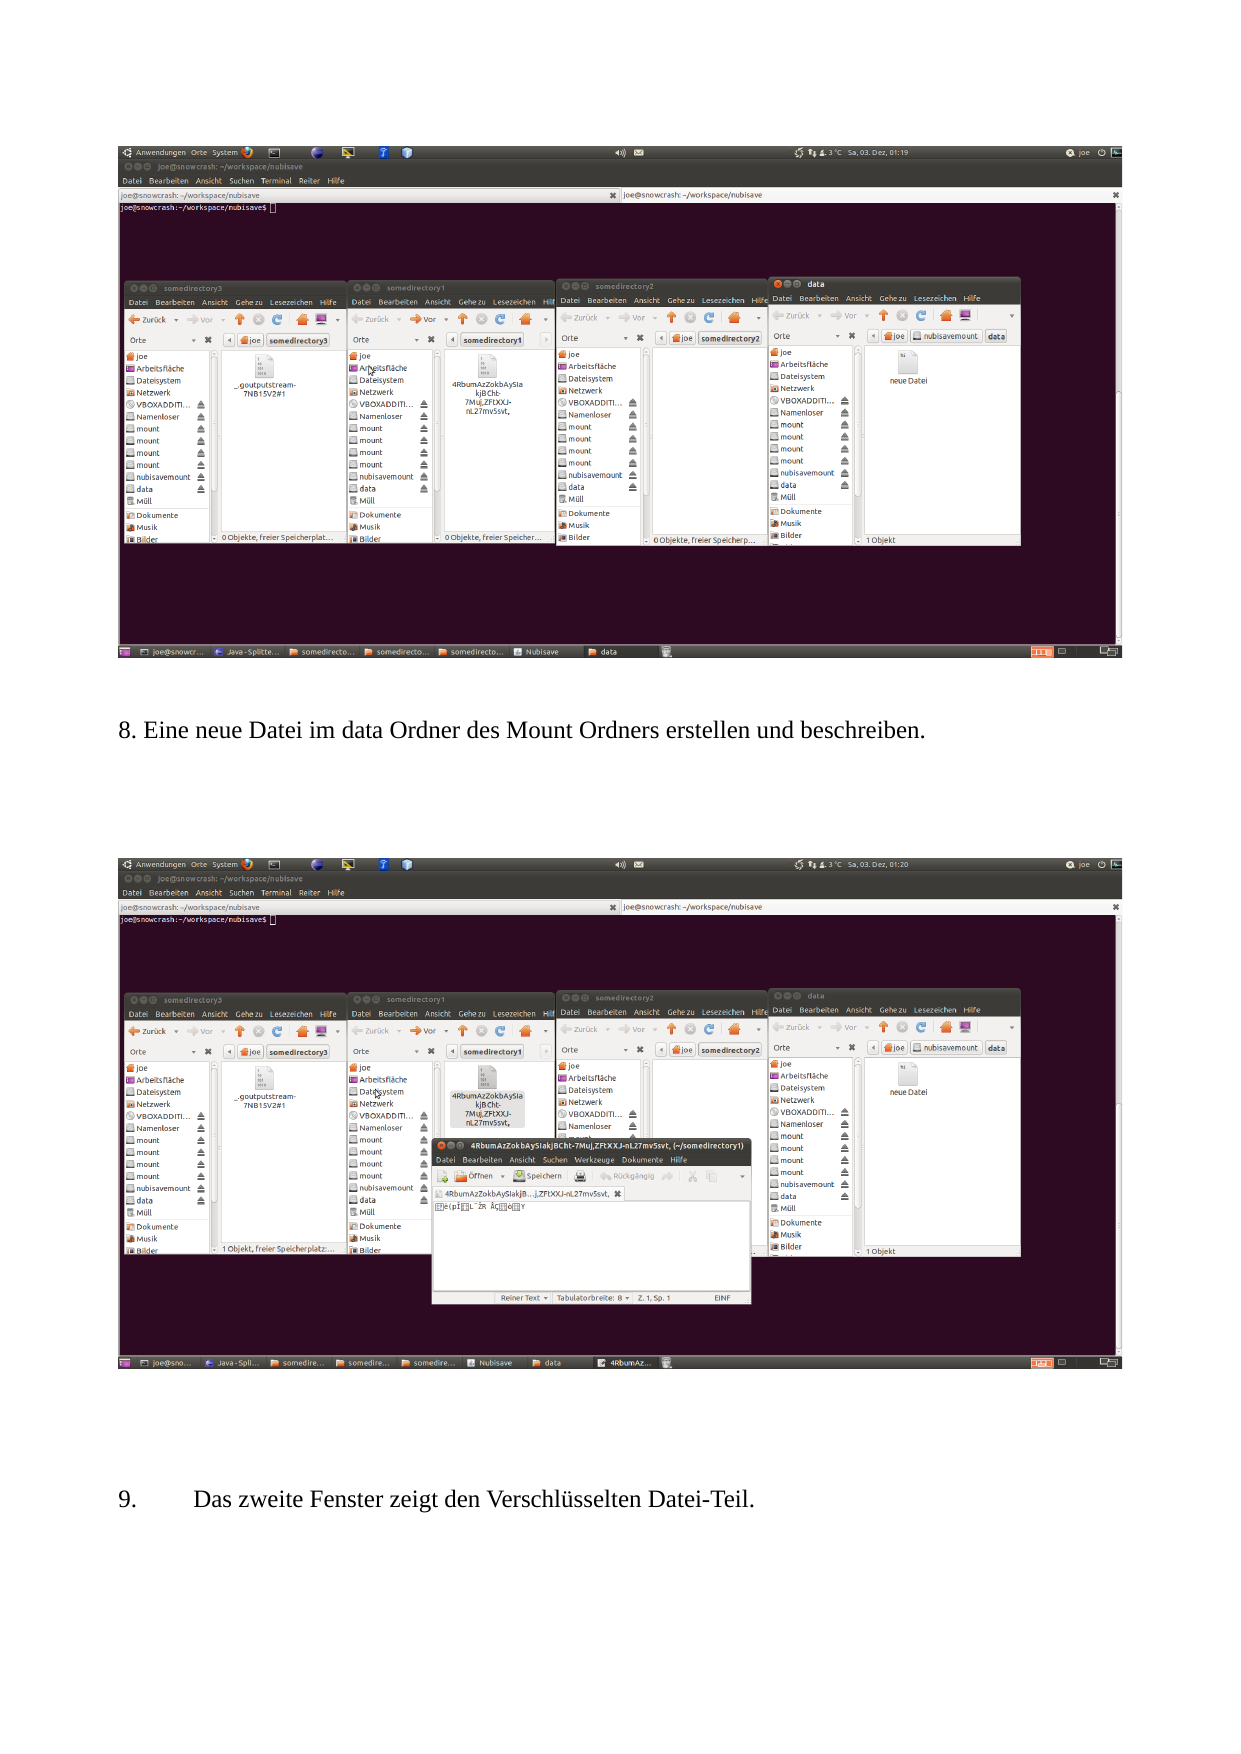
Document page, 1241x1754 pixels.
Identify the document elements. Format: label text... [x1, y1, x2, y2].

picture [118, 146, 1123, 658]
list Das zweite Fenster zeigt den Verschlüsselten Datei-Teil. [118, 1484, 1122, 1512]
picture [118, 858, 1123, 1369]
text 8. Eine neue Datei im data Ordner des Mount Ordners erstellen und beschreiben. [118, 715, 1122, 743]
